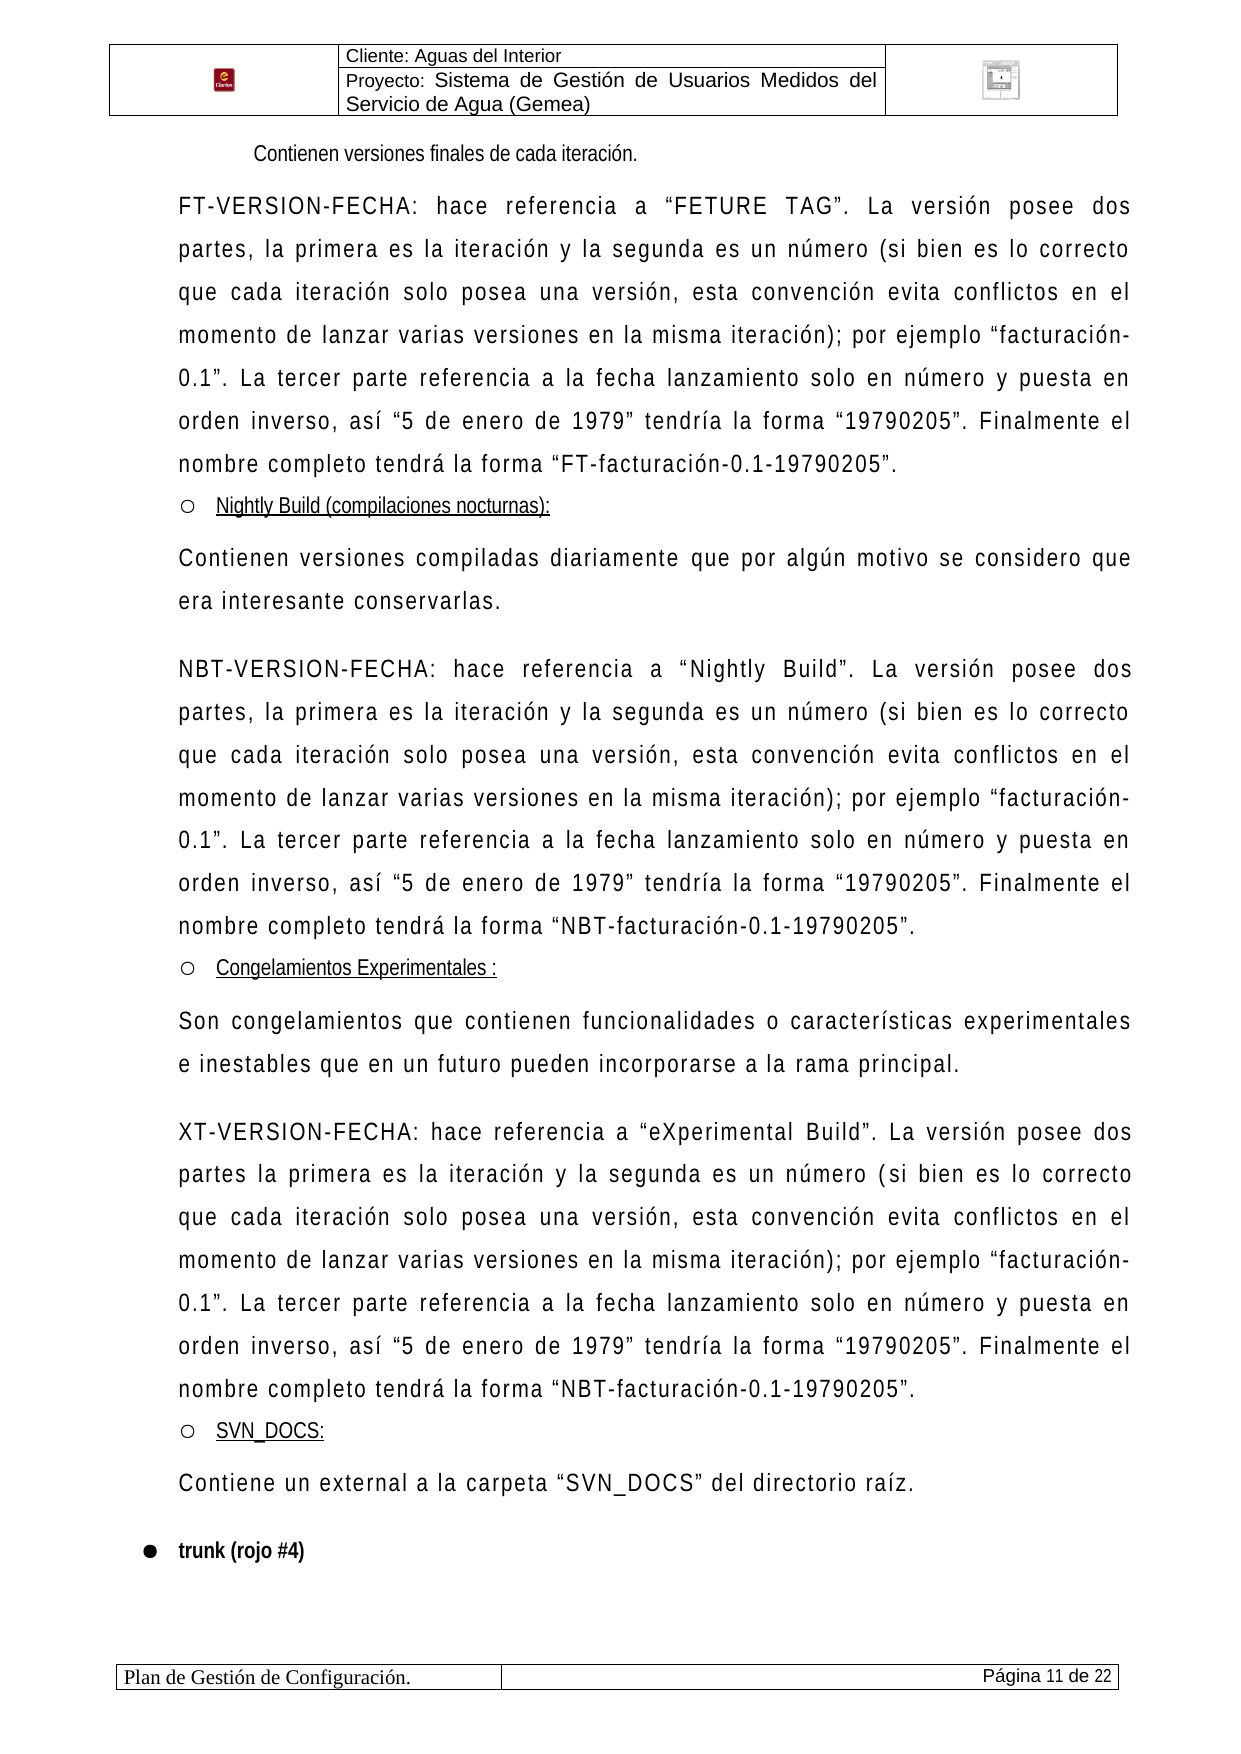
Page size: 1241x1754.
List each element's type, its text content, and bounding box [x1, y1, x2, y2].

list trunk (rojo #4) [141, 1537, 1131, 1564]
picture [207, 67, 241, 93]
list Contiene un external a la carpeta “SVN_DOCS” del directorio raíz. [178, 1468, 1131, 1497]
list Contienen versiones compiladas diariamente que por algún motivo se considero que era interesante conservarlas. [178, 543, 1131, 614]
list XT-VERSION-FECHA: hace referencia a “eXperimental Build”. La versión posee dos partes la primera es la iteración y la segunda es un número (si bien es lo correcto que cada iteración solo posea una versión, esta convención evita conflictos en el momento de lanzar varias versiones en la misma iteración); por ejemplo “facturación-0.1”. La tercer parte referencia a la fecha lanzamiento solo en número y puesta en orden inverso, así “5 de enero de 1979” tendría la forma “19790205”. Finalmente el nombre completo tendrá la forma “NBT-facturación-0.1-19790205”. [178, 1116, 1131, 1403]
list NBT-VERSION-FECHA: hace referencia a “Nightly Build”. La versión posee dos partes, la primera es la iteración y la segunda es un número (si bien es lo correcto que cada iteración solo posea una versión, esta convención evita conflictos en el momento de lanzar varias versiones en la misma iteración); por ejemplo “facturación-0.1”. La tercer parte referencia a la fecha lanzamiento solo en número y puesta en orden inverso, así “5 de enero de 1979” tendría la forma “19790205”. Finalmente el nombre completo tendrá la forma “NBT-facturación-0.1-19790205”. [178, 654, 1131, 940]
list Congelamientos Experimentales : [178, 954, 1131, 981]
list Nightly Build (compilaciones nocturnas): [178, 492, 1131, 518]
list SVN_DOCS: [178, 1417, 1131, 1443]
list Contienen versiones finales de cada iteración. [216, 140, 1131, 166]
list Son congelamientos que contienen funcionalidades o características experimentales e inestables que en un futuro pueden incorporarse a la rama principal. [178, 1006, 1131, 1077]
list FT-VERSION-FECHA: hace referencia a “FETURE TAG”. La versión posee dos partes, la primera es la iteración y la segunda es un número (si bien es lo correcto que cada iteración solo posea una versión, esta convención evita conflictos en el momento de lanzar varias versiones en la misma iteración); por ejemplo “facturación-0.1”. La tercer parte referencia a la fecha lanzamiento solo en número y puesta en orden inverso, así “5 de enero de 1979” tendría la forma “19790205”. Finalmente el nombre completo tendrá la forma “FT-facturación-0.1-19790205”. [178, 191, 1131, 477]
